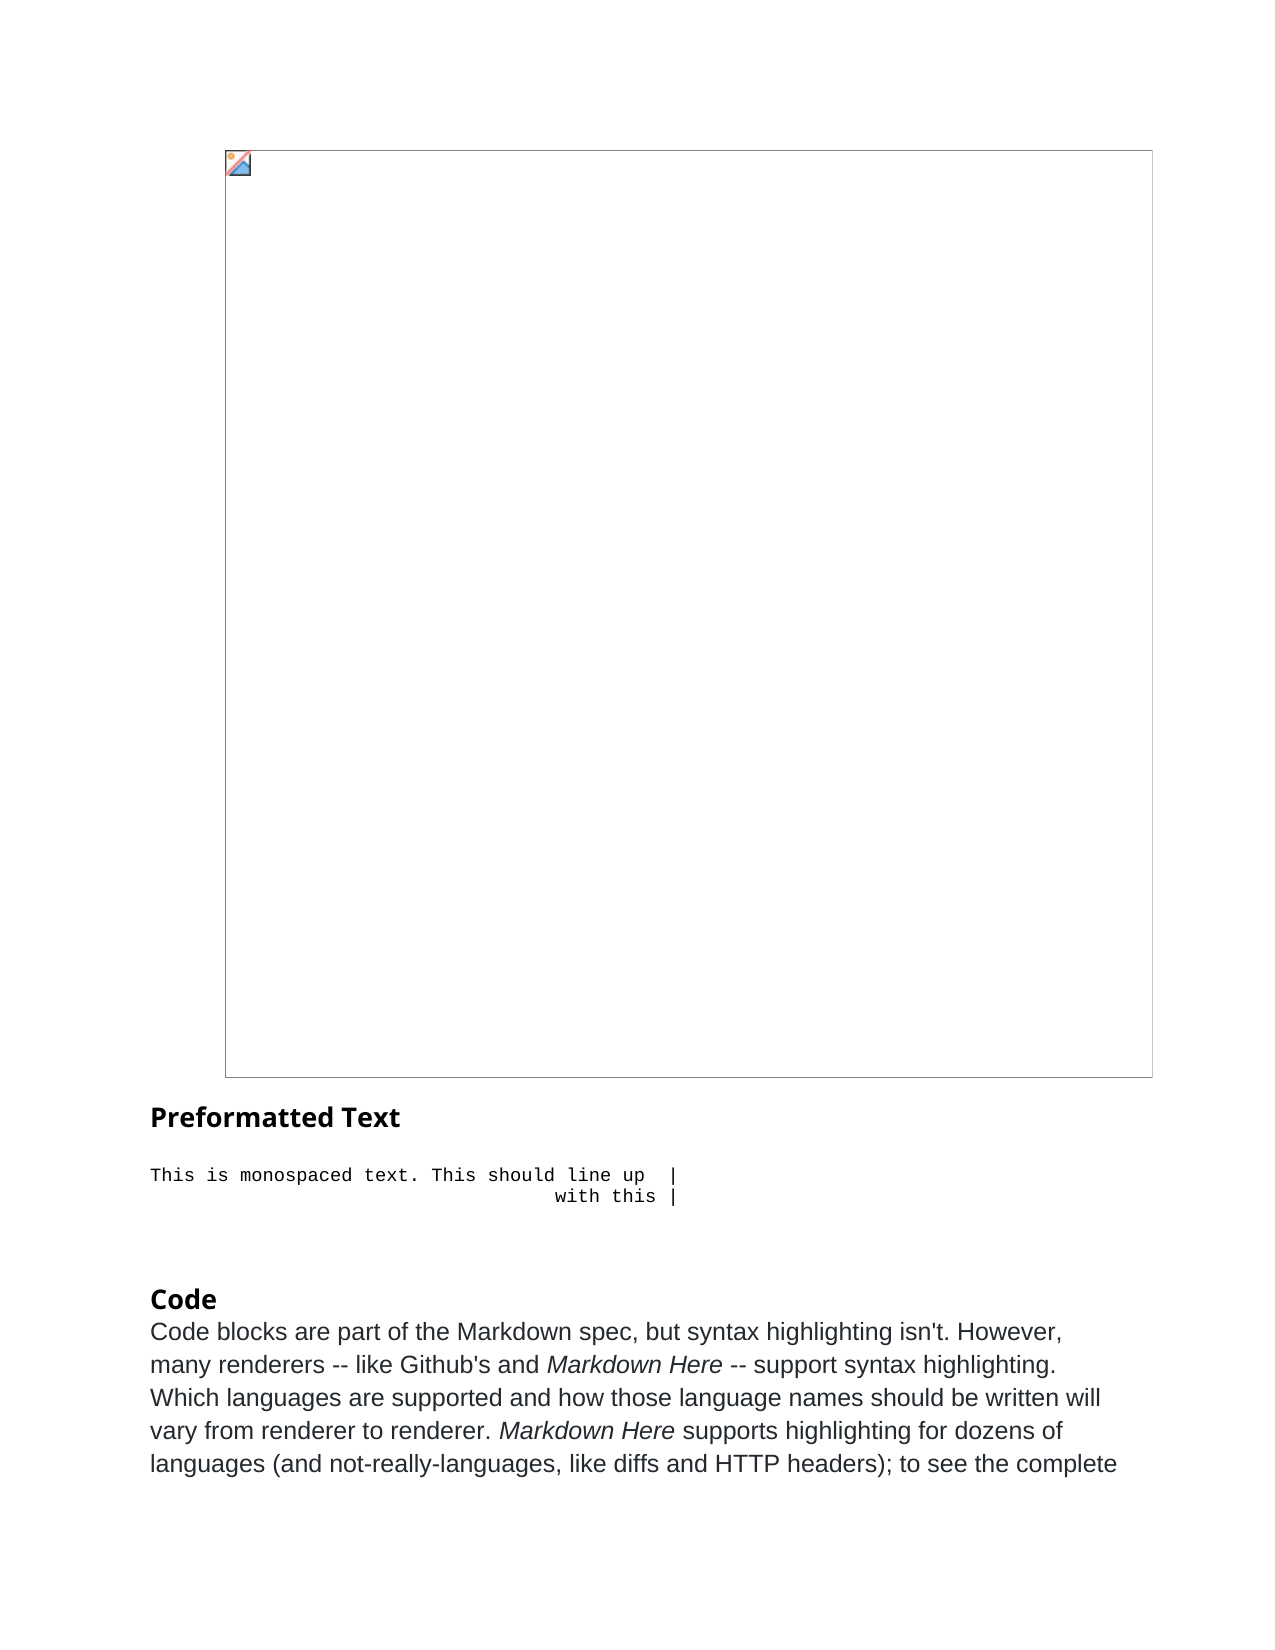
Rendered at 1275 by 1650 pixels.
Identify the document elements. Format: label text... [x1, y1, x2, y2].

subtitle Code [150, 1280, 1125, 1317]
subtitle This is monospaced text. This should line up | [150, 1166, 1125, 1187]
text Code blocks are part of the Markdown spec, but syntax highlighting isn't. However, many renderers -- like Github's and Markdown Here -- support syntax highlighting. Which languages are supported and how those language names should be written will vary from renderer to renderer. Markdown Here supports highlighting for dozens of languages (and not-really-languages, like diffs and HTTP headers); to see the complete [150, 1317, 1125, 1478]
subtitle Preformatted Text [150, 1098, 1125, 1135]
subtitle with this | [150, 1187, 1125, 1208]
